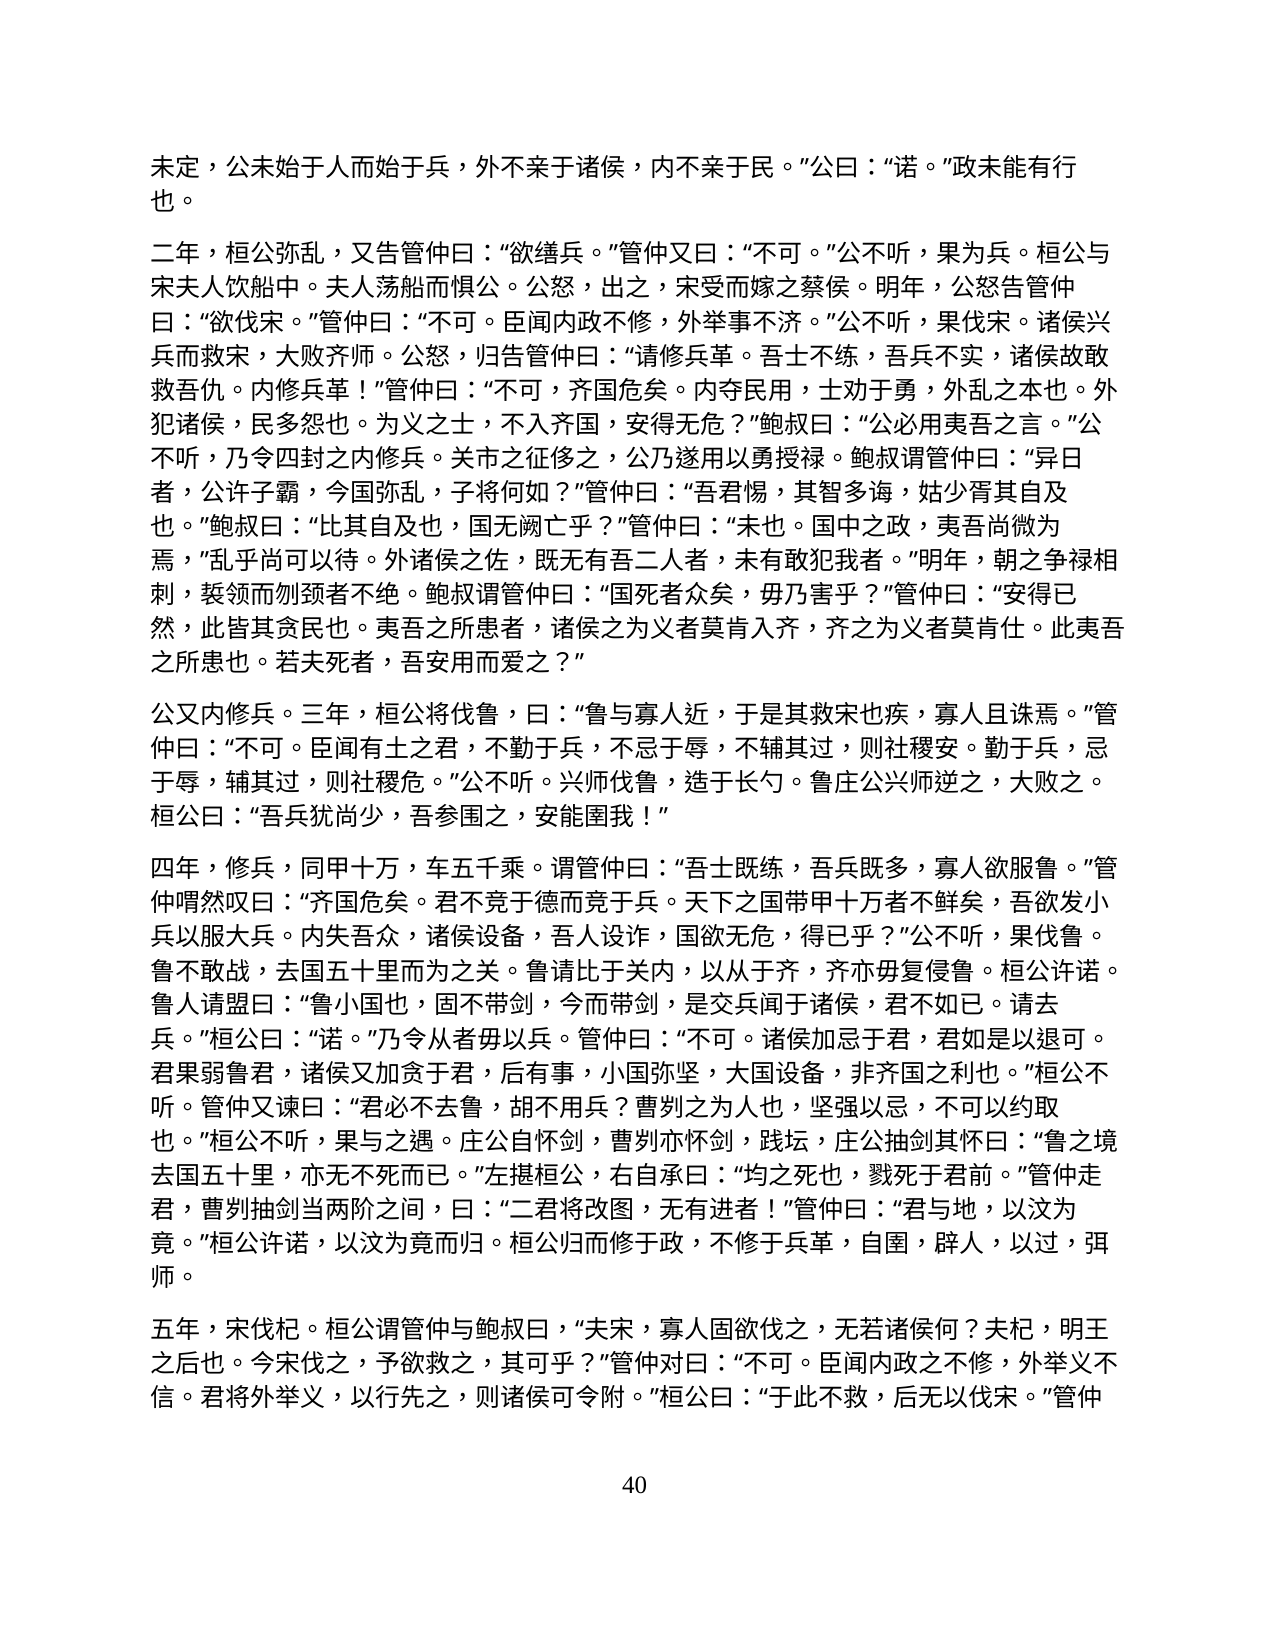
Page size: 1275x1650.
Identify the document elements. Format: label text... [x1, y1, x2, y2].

text 四年，修兵，同甲十万，车五千乘。谓管仲曰：“吾士既练，吾兵既多，寡人欲服鲁。”管仲喟然叹曰：“齐国危矣。君不竞于德而竞于兵。天下之国带甲十万者不鲜矣，吾欲发小兵以服大兵。内失吾众，诸侯设备，吾人设诈，国欲无危，得已乎？”公不听，果伐鲁。鲁不敢战，去国五十里而为之关。鲁请比于关内，以从于齐，齐亦毋复侵鲁。桓公许诺。鲁人请盟曰：“鲁小国也，固不带剑，今而带剑，是交兵闻于诸侯，君不如已。请去兵。”桓公曰：“诺。”乃令从者毋以兵。管仲曰：“不可。诸侯加忌于君，君如是以退可。君果弱鲁君，诸侯又加贪于君，后有事，小国弥坚，大国设备，非齐国之利也。”桓公不听。管仲又谏曰：“君必不去鲁，胡不用兵？曹刿之为人也，坚强以忌，不可以约取也。”桓公不听，果与之遇。庄公自怀剑，曹刿亦怀剑，践坛，庄公抽剑其怀曰：“鲁之境去国五十里，亦无不死而已。”左揕桓公，右自承曰：“均之死也，戮死于君前。”管仲走君，曹刿抽剑当两阶之间，曰：“二君将改图，无有进者！”管仲曰：“君与地，以汶为竟。”桓公许诺，以汶为竟而归。桓公归而修于政，不修于兵革，自圉，辟人，以过，弭师。 [150, 851, 1125, 1294]
text 二年，桓公弥乱，又告管仲曰：“欲缮兵。”管仲又曰：“不可。”公不听，果为兵。桓公与宋夫人饮船中。夫人荡船而惧公。公怒，出之，宋受而嫁之蔡侯。明年，公怒告管仲曰：“欲伐宋。”管仲曰：“不可。臣闻内政不修，外举事不济。”公不听，果伐宋。诸侯兴兵而救宋，大败齐师。公怒，归告管仲曰：“请修兵革。吾士不练，吾兵不实，诸侯故敢救吾仇。内修兵革！”管仲曰：“不可，齐国危矣。内夺民用，士劝于勇，外乱之本也。外犯诸侯，民多怨也。为义之士，不入齐国，安得无危？”鲍叔曰：“公必用夷吾之言。”公不听，乃令四封之内修兵。关市之征侈之，公乃遂用以勇授禄。鲍叔谓管仲曰：“异日者，公许子霸，今国弥乱，子将何如？”管仲曰：“吾君惕，其智多诲，姑少胥其自及也。”鲍叔曰：“比其自及也，国无阙亡乎？”管仲曰：“未也。国中之政，夷吾尚微为焉，”乱乎尚可以待。外诸侯之佐，既无有吾二人者，未有敢犯我者。”明年，朝之争禄相刺，裚领而刎颈者不绝。鲍叔谓管仲曰：“国死者众矣，毋乃害乎？”管仲曰：“安得已然，此皆其贪民也。夷吾之所患者，诸侯之为义者莫肯入齐，齐之为义者莫肯仕。此夷吾之所患也。若夫死者，吾安用而爱之？” [150, 236, 1125, 679]
text 五年，宋伐杞。桓公谓管仲与鲍叔曰，“夫宋，寡人固欲伐之，无若诸侯何？夫杞，明王之后也。今宋伐之，予欲救之，其可乎？”管仲对曰：“不可。臣闻内政之不修，外举义不信。君将外举义，以行先之，则诸侯可令附。”桓公曰：“于此不救，后无以伐宋。”管仲 [150, 1312, 1125, 1414]
text 公又内修兵。三年，桓公将伐鲁，曰：“鲁与寡人近，于是其救宋也疾，寡人且诛焉。”管仲曰：“不可。臣闻有土之君，不勤于兵，不忌于辱，不辅其过，则社稷安。勤于兵，忌于辱，辅其过，则社稷危。”公不听。兴师伐鲁，造于长勺。鲁庄公兴师逆之，大败之。桓公曰：“吾兵犹尚少，吾参围之，安能圉我！” [150, 697, 1125, 833]
text 未定，公未始于人而始于兵，外不亲于诸侯，内不亲于民。”公曰：“诺。”政未能有行也。 [150, 150, 1125, 218]
